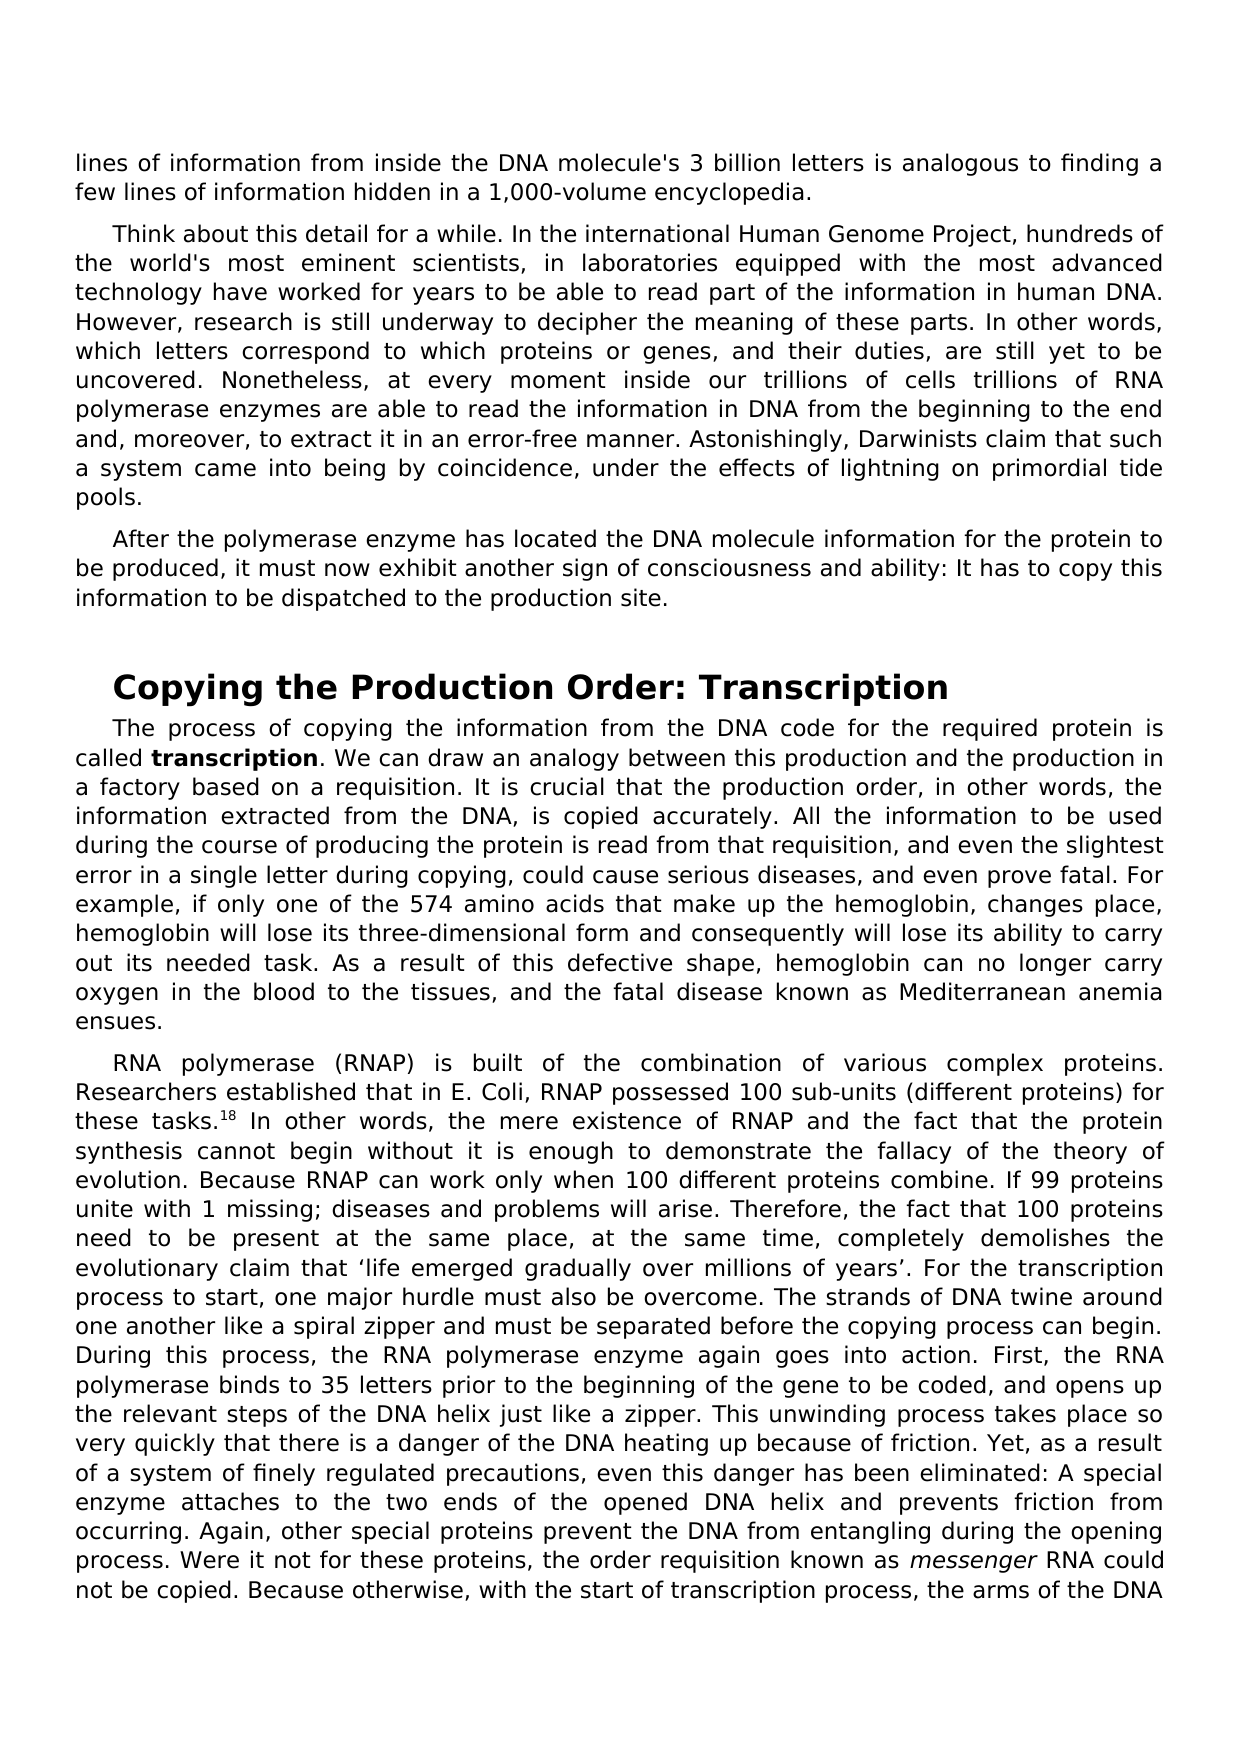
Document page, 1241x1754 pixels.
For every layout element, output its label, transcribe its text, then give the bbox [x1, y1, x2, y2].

subtitle Copying the Production Order: Transcription [112, 668, 1165, 707]
text RNA polymerase (RNAP) is built of the combination of various complex proteins. Researchers established that in E. Coli, RNAP possessed 100 sub-units (different proteins) for these tasks.18 In other words, the mere existence of RNAP and the fact that the protein synthesis cannot begin without it is enough to demonstrate the fallacy of the theory of evolution. Because RNAP can work only when 100 different proteins combine. If 99 proteins unite with 1 missing; diseases and problems will arise. Therefore, the fact that 100 proteins need to be present at the same place, at the same time, completely demolishes the evolutionary claim that ‘life emerged gradually over millions of years’. For the transcription process to start, one major hurdle must also be overcome. The strands of DNA twine around one another like a spiral zipper and must be separated before the copying process can begin. During this process, the RNA polymerase enzyme again goes into action. First, the RNA polymerase binds to 35 letters prior to the beginning of the gene to be coded, and opens up the relevant steps of the DNA helix just like a zipper. This unwinding process takes place so very quickly that there is a danger of the DNA heating up because of friction. Yet, as a result of a system of finely regulated precautions, even this danger has been eliminated: A special enzyme attaches to the two ends of the opened DNA helix and prevents friction from occurring. Again, other special proteins prevent the DNA from entangling during the opening process. Were it not for these proteins, the order requisition known as messenger RNA could not be copied. Because otherwise, with the start of transcription process, the arms of the DNA [75, 1050, 1165, 1603]
text Think about this detail for a while. In the international Human Genome Project, hundreds of the world's most eminent scientists, in laboratories equipped with the most advanced technology have worked for years to be able to read part of the information in human DNA. However, research is still underway to decipher the meaning of these parts. In other words, which letters correspond to which proteins or genes, and their duties, are still yet to be uncovered. Nonetheless, at every moment inside our trillions of cells trillions of RNA polymerase enzymes are able to read the information in DNA from the beginning to the end and, moreover, to extract it in an error-free manner. Astonishingly, Darwinists claim that such a system came into being by coincidence, under the effects of lightning on primordial tide pools. [75, 221, 1165, 511]
text The process of copying the information from the DNA code for the required protein is called transcription. We can draw an analogy between this production and the production in a factory based on a requisition. It is crucial that the production order, in other words, the information extracted from the DNA, is copied accurately. All the information to be used during the course of producing the protein is read from that requisition, and even the slightest error in a single letter during copying, could cause serious diseases, and even prove fatal. For example, if only one of the 574 amino acids that make up the hemoglobin, changes place, hemoglobin will lose its three-dimensional form and consequently will lose its ability to carry out its needed task. As a result of this defective shape, hemoglobin can no longer carry oxygen in the blood to the tissues, and the fatal disease known as Mediterranean anemia ensues. [75, 716, 1165, 1035]
text After the polymerase enzyme has located the DNA molecule information for the protein to be produced, it must now exhibit another sign of consciousness and ability: It has to copy this information to be dispatched to the production site. [75, 526, 1165, 611]
text lines of information from inside the DNA molecule's 3 billion letters is analogous to finding a few lines of information hidden in a 1,000-volume encyclopedia. [75, 150, 1165, 206]
